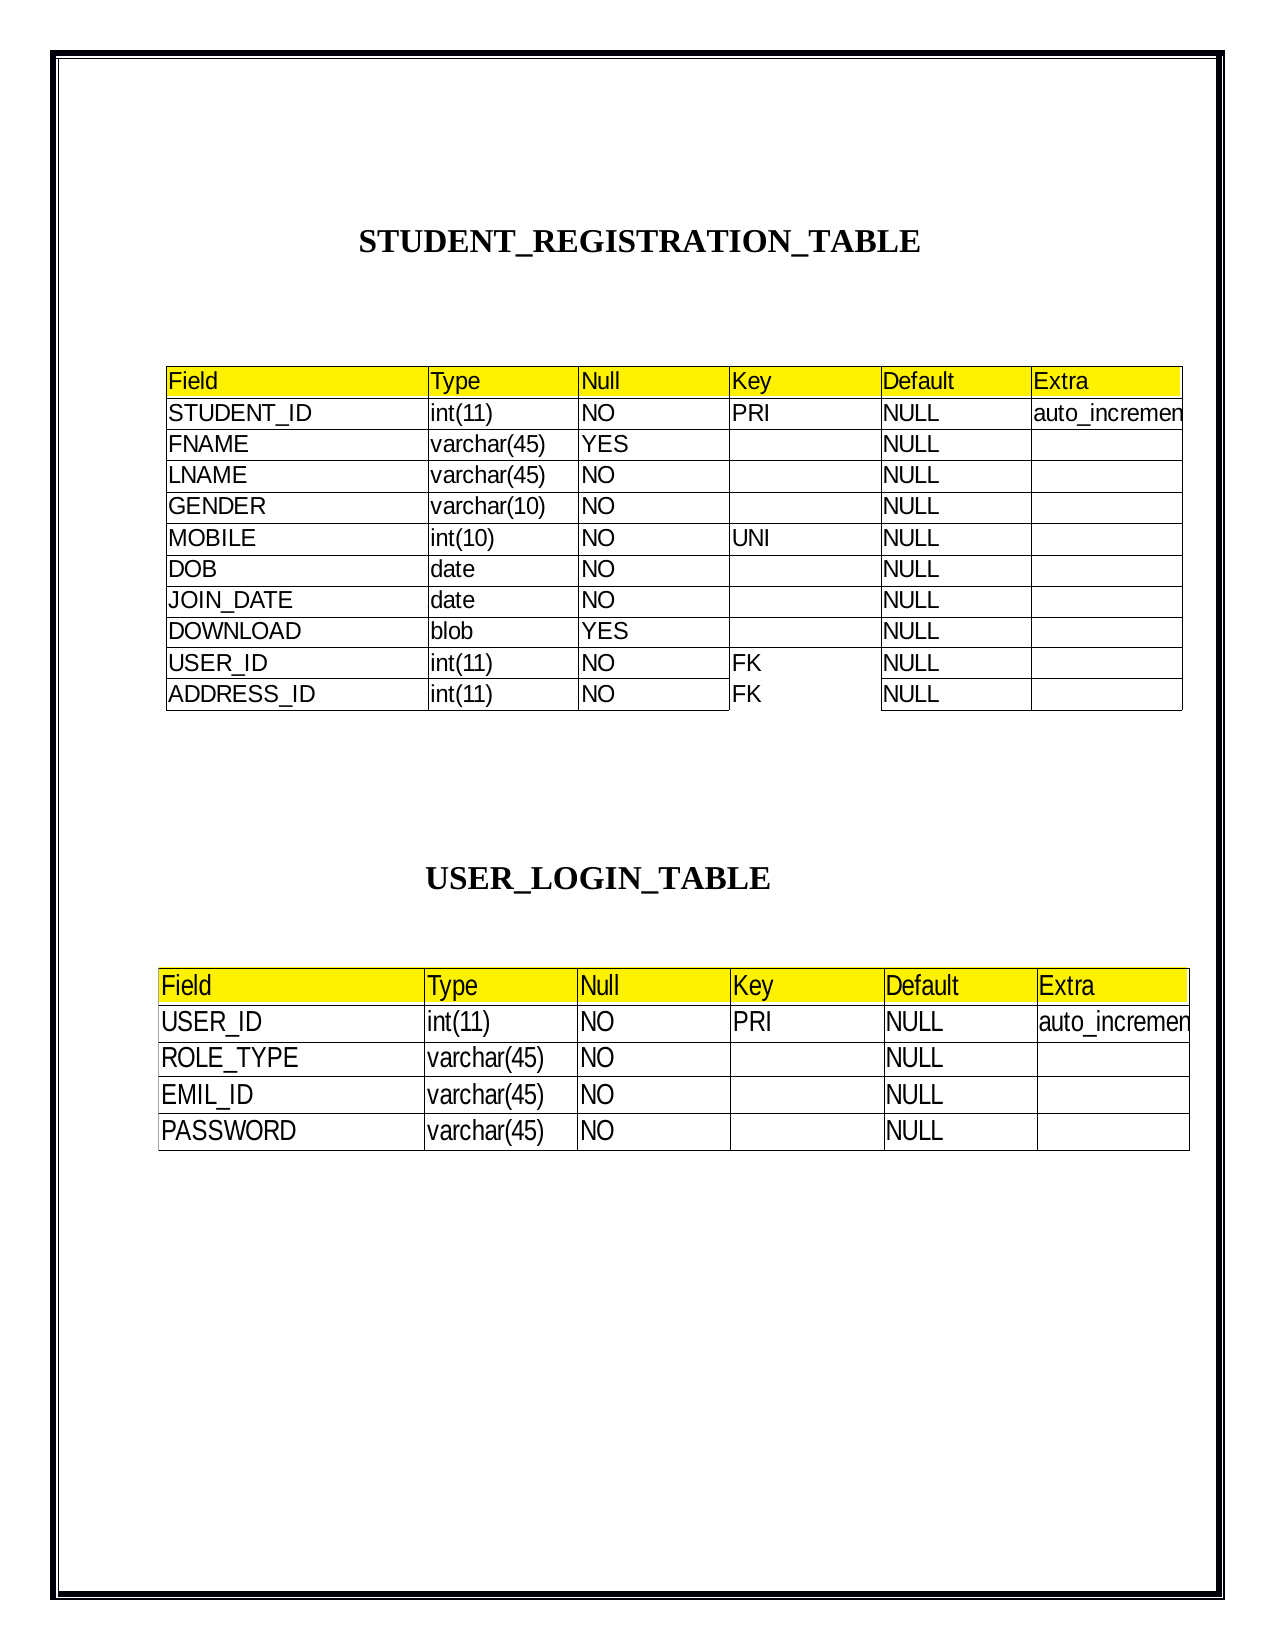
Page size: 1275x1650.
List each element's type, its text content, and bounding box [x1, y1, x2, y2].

text STUDENT_REGISTRATION_TABLE [225, 221, 1125, 259]
text USER_LOGIN_TABLE [225, 858, 1125, 897]
